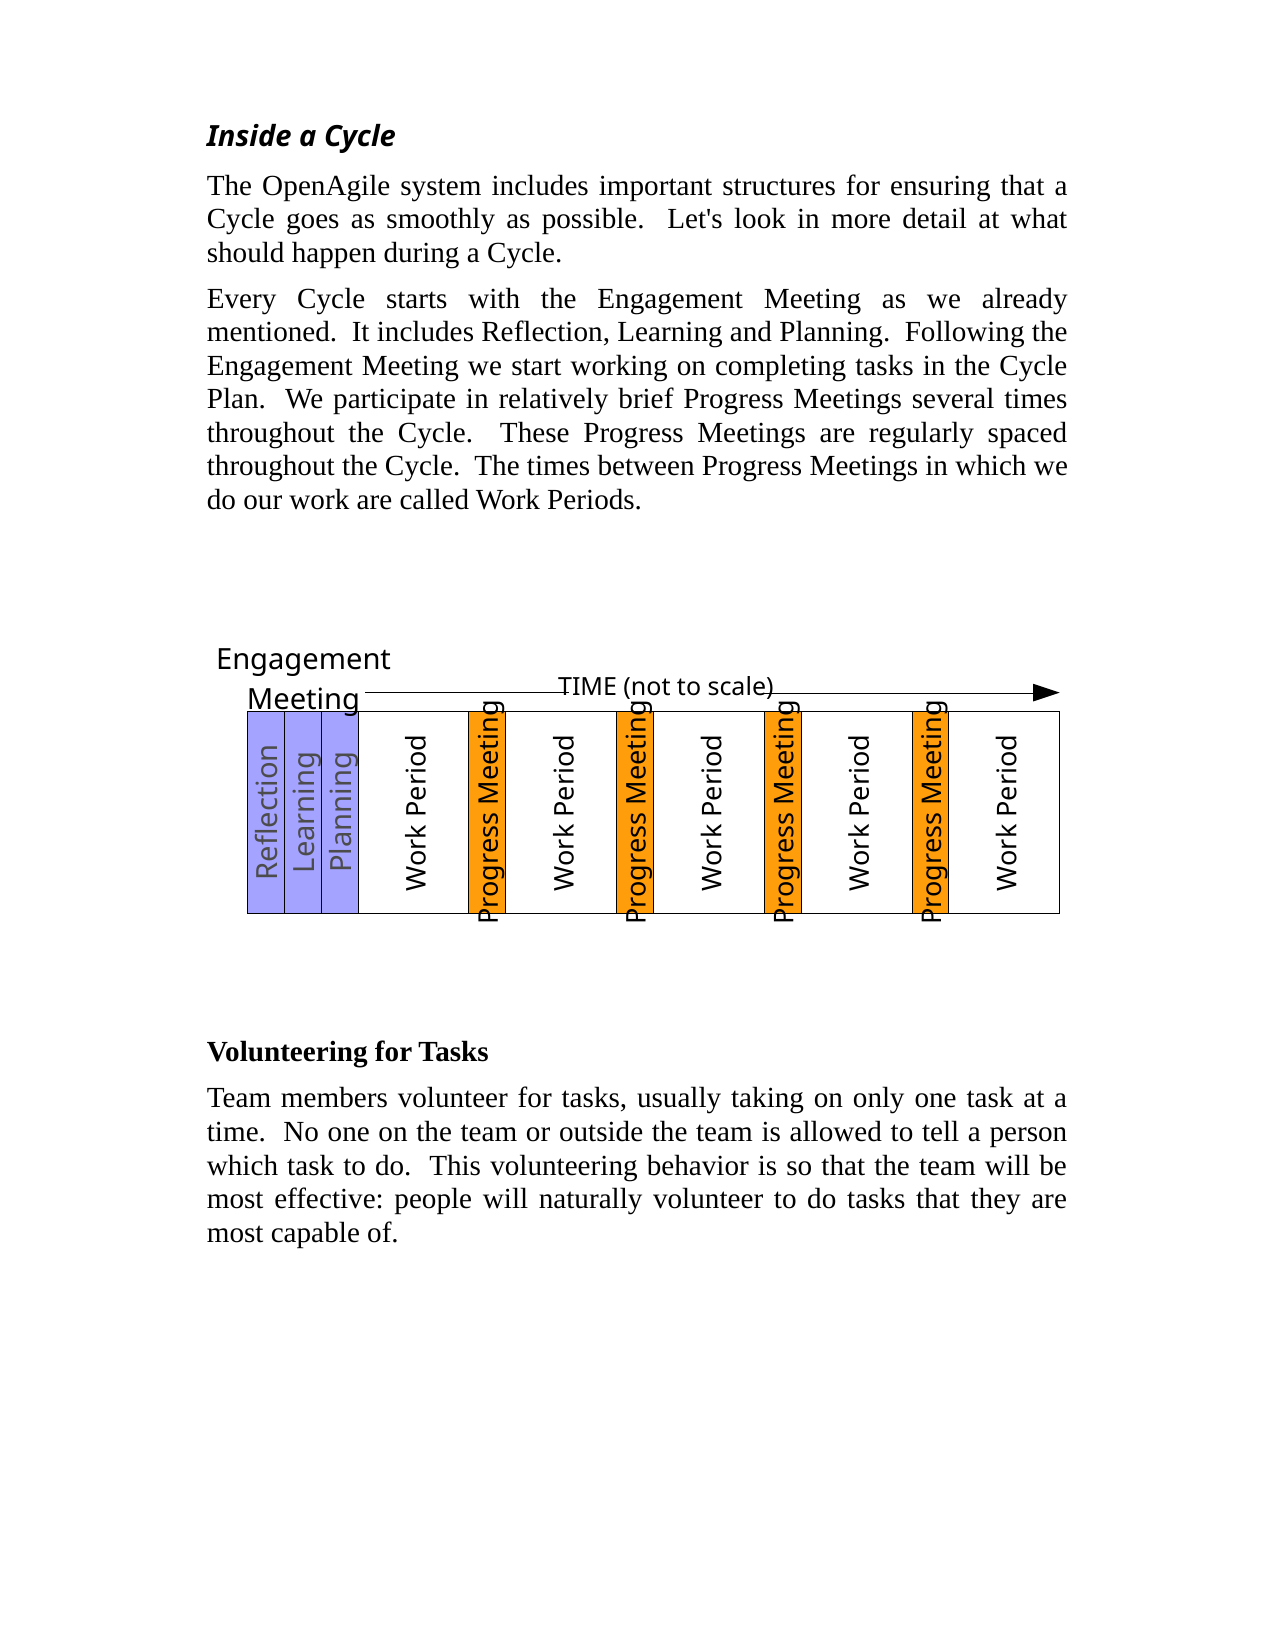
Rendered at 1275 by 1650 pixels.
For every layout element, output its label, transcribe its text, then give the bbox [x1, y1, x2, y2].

text Volunteering for Tasks [207, 1034, 1068, 1068]
text The OpenAgile system includes important structures for ensuring that a Cycle goes as smoothly as possible. Let's look in more detail at what should happen during a Cycle. [207, 168, 1068, 268]
subtitle Inside a Cycle [207, 115, 1068, 155]
text Team members volunteer for tasks, usually taking on only one task at a time. No one on the team or outside the team is allowed to tell a person which task to do. This volunteering behavior is so that the team will be most effective: people will naturally volunteer to do tasks that they are most capable of. [207, 1081, 1068, 1248]
text Every Cycle starts with the Engagement Meeting as we already mentioned. It includes Reflection, Learning and Planning. Following the Engagement Meeting we start working on completing tasks in the Cycle Plan. We participate in relatively brief Progress Meetings several times throughout the Cycle. These Progress Meetings are regularly spaced throughout the Cycle. The times between Progress Meetings in which we do our work are called Work Periods. [207, 281, 1068, 516]
